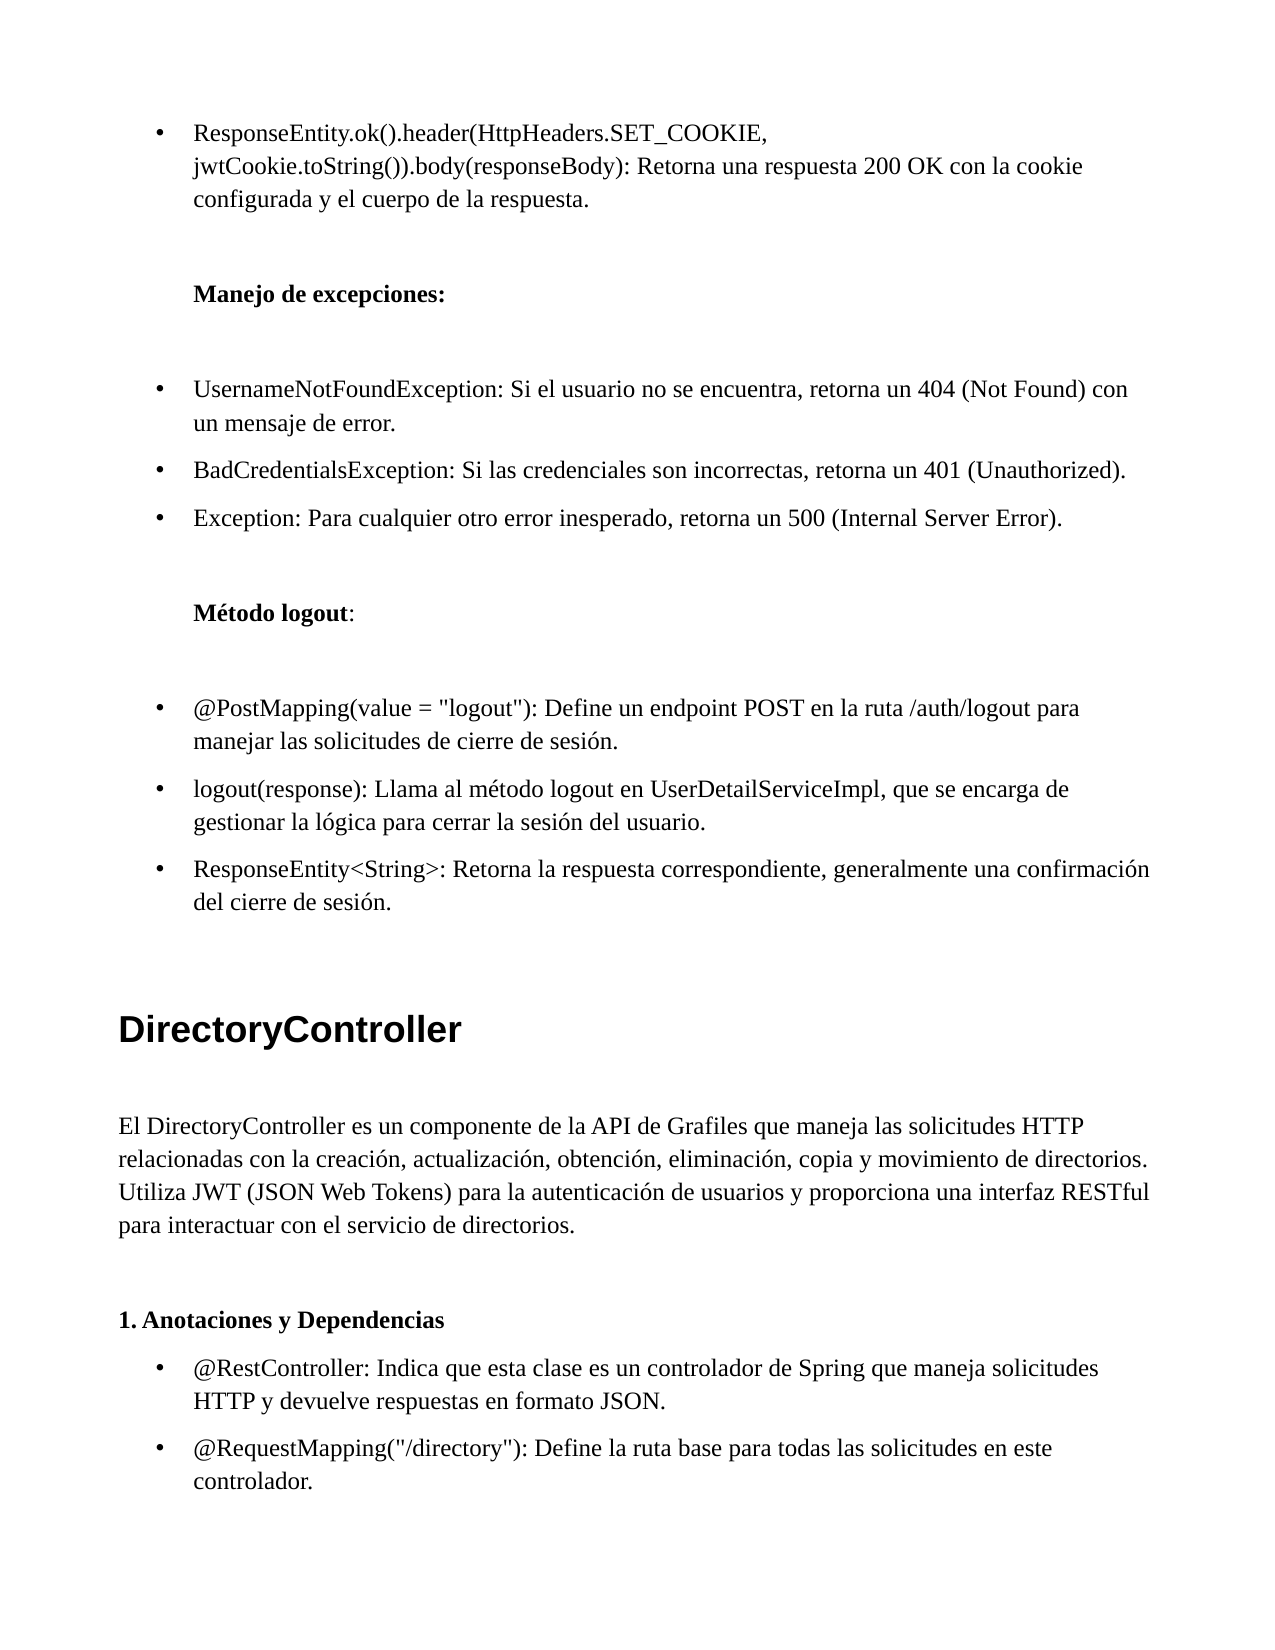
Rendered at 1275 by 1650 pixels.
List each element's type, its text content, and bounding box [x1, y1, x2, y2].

text El DirectoryController es un componente de la API de Grafiles que maneja las solicitudes HTTP relacionadas con la creación, actualización, obtención, eliminación, copia y movimiento de directorios. Utiliza JWT (JSON Web Tokens) para la autenticación de usuarios y proporciona una interfaz RESTful para interactuar con el servicio de directorios. [118, 1111, 1157, 1239]
list @PostMapping(value = "logout"): Define un endpoint POST en la ruta /auth/logout para manejar las solicitudes de cierre de sesión. [156, 693, 1157, 755]
list Exception: Para cualquier otro error inesperado, retorna un 500 (Internal Server Error). [156, 503, 1157, 532]
list @RequestMapping("/directory"): Define la ruta base para todas las solicitudes en este controlador. [156, 1433, 1157, 1495]
list Manejo de excepciones: [156, 279, 1157, 308]
list @RestController: Indica que esta clase es un controlador de Spring que maneja solicitudes HTTP y devuelve respuestas en formato JSON. [156, 1353, 1157, 1414]
list UsernameNotFoundException: Si el usuario no se encuentra, retorna un 404 (Not Found) con un mensaje de error. [156, 374, 1157, 436]
list BadCredentialsException: Si las credenciales son incorrectas, retorna un 401 (Unauthorized). [156, 455, 1157, 484]
text 1. Anotaciones y Dependencias [118, 1305, 1157, 1334]
subtitle DirectoryController [118, 1008, 1157, 1051]
list ResponseEntity<String>: Retorna la respuesta correspondiente, generalmente una confirmación del cierre de sesión. [156, 854, 1157, 916]
list logout(response): Llama al método logout en UserDetailServiceImpl, que se encarga de gestionar la lógica para cerrar la sesión del usuario. [156, 774, 1157, 836]
list ResponseEntity.ok().header(HttpHeaders.SET_COOKIE, jwtCookie.toString()).body(responseBody): Retorna una respuesta 200 OK con la cookie configurada y el cuerpo de la respuesta. [156, 118, 1157, 213]
list Método logout: [156, 598, 1157, 627]
